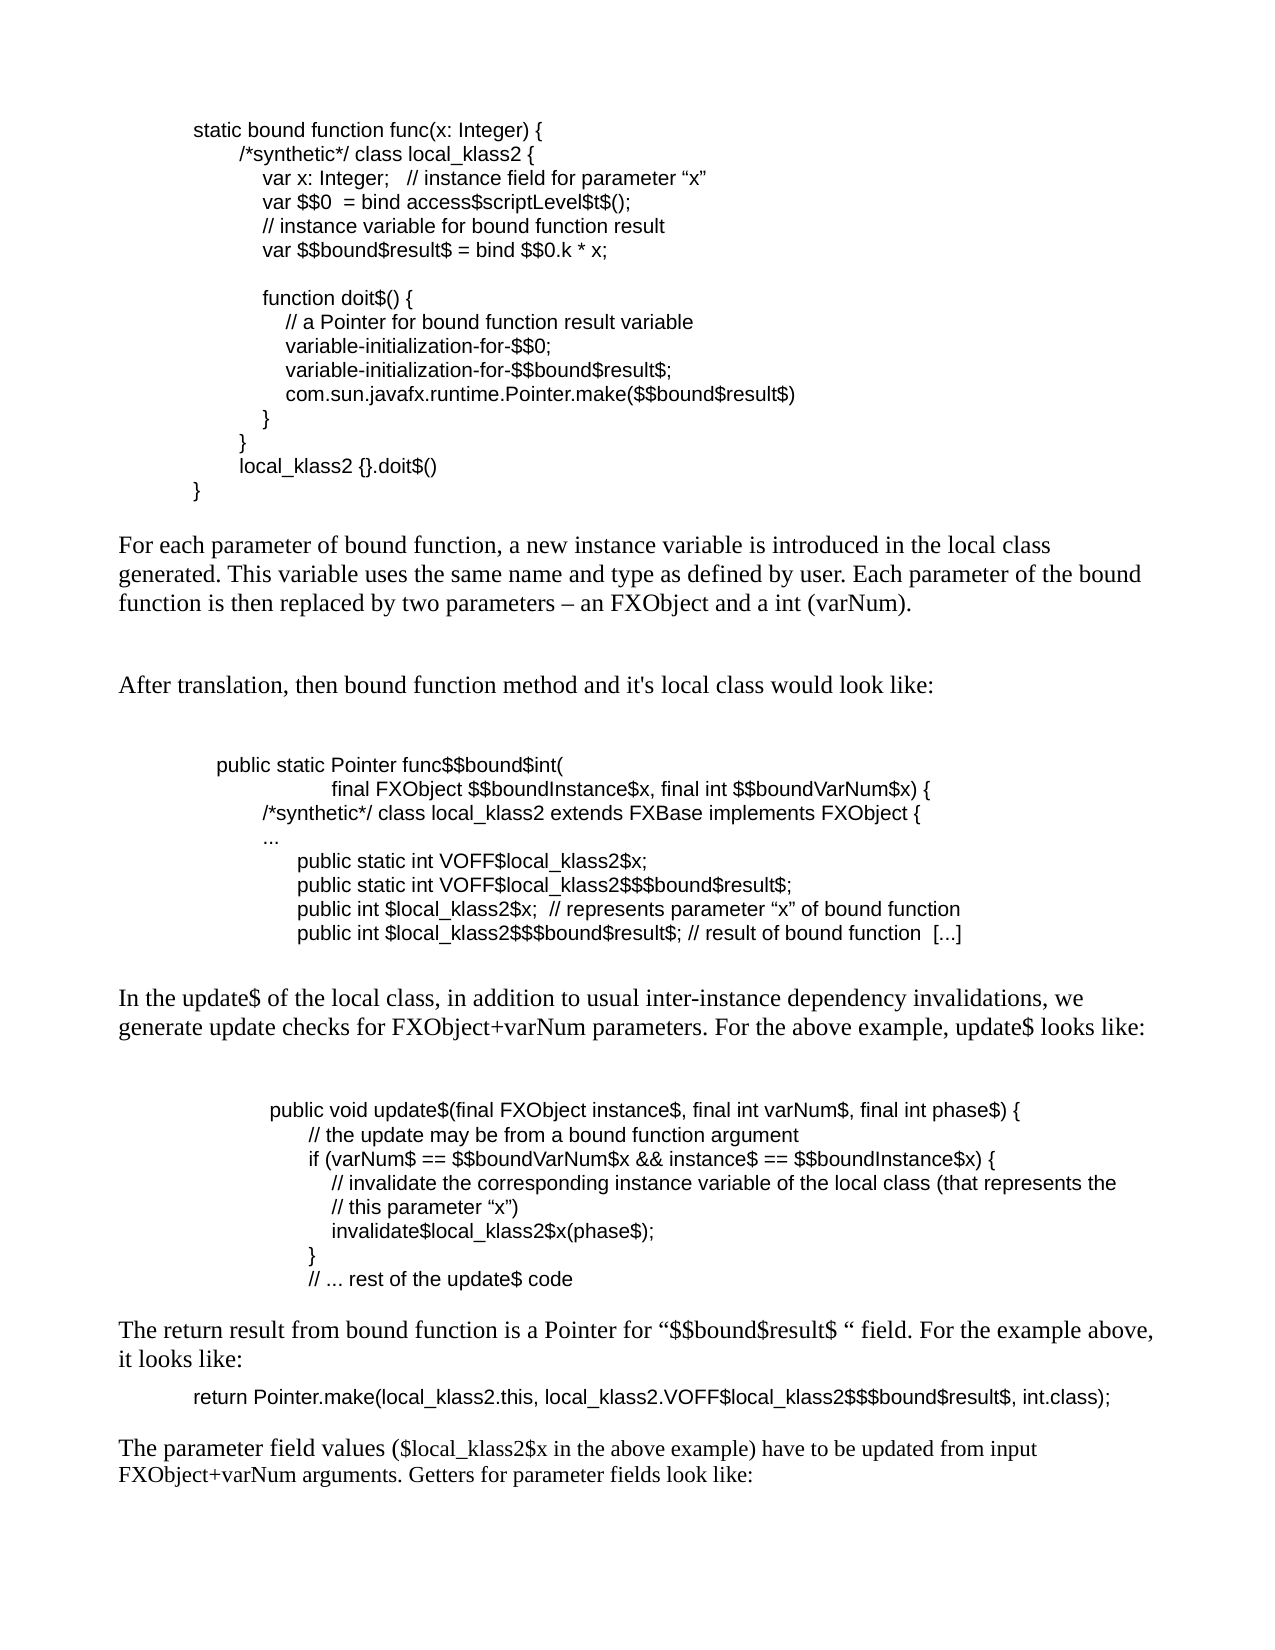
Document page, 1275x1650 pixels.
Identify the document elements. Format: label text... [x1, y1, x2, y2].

text if (varNum$ == $$boundVarNum$x && instance$ == $$boundInstance$x) { [193, 1147, 1157, 1171]
text return Pointer.make(local_klass2.this, local_klass2.VOFF$local_klass2$$$bound$result$, int.class); [193, 1385, 1157, 1409]
text } [193, 1243, 1157, 1267]
text public static int VOFF$local_klass2$$$bound$result$; [193, 872, 1157, 896]
text For each parameter of bound function, a new instance variable is introduced in the local class generated. This variable uses the same name and type as defined by user. Each parameter of the bound function is then replaced by two parameters – an FXObject and a int (varNum). [118, 530, 1157, 616]
text public int $local_klass2$x; // represents parameter “x” of bound function [193, 896, 1157, 920]
text variable-initialization-for-$$0; [193, 334, 1157, 358]
text /*synthetic*/ class local_klass2 extends FXBase implements FXObject { [193, 801, 1157, 824]
text var $$0 = bind access$scriptLevel$t$(); [193, 190, 1157, 214]
text } [193, 429, 1157, 453]
text } [193, 406, 1157, 429]
text The return result from bound function is a Pointer for “$$bound$result$ “ field. For the example above, it looks like: [118, 1315, 1157, 1372]
text public void update$(final FXObject instance$, final int varNum$, final int phase$) { [193, 1094, 1157, 1123]
text public int $local_klass2$$$bound$result$; // result of bound function [...] [193, 920, 1157, 944]
text var $$bound$result$ = bind $$0.k * x; [193, 238, 1157, 262]
text static bound function func(x: Integer) { [193, 118, 1157, 142]
text // invalidate the corresponding instance variable of the local class (that represents the [193, 1171, 1157, 1195]
text // this parameter “x”) [193, 1195, 1157, 1219]
text public static Pointer func$$bound$int( [193, 753, 1157, 777]
text public static int VOFF$local_klass2$x; [193, 848, 1157, 872]
text // instance variable for bound function result [193, 214, 1157, 238]
text function doit$() { [193, 286, 1157, 310]
text // the update may be from a bound function argument [193, 1123, 1157, 1147]
text var x: Integer; // instance field for parameter “x” [193, 166, 1157, 190]
text // a Pointer for bound function result variable [193, 310, 1157, 334]
text final FXObject $$boundInstance$x, final int $$boundVarNum$x) { [193, 777, 1157, 801]
text } [193, 477, 1157, 501]
text /*synthetic*/ class local_klass2 { [193, 142, 1157, 166]
text After translation, then bound function method and it's local class would look like: [118, 670, 1157, 699]
text local_klass2 {}.doit$() [193, 453, 1157, 477]
text The parameter field values ($local_klass2$x in the above example) have to be updated from input FXObject+varNum arguments. Getters for parameter fields look like: [118, 1433, 1157, 1488]
text In the update$ of the local class, in addition to usual inter-instance dependency invalidations, we generate update checks for FXObject+varNum parameters. For the above example, update$ looks like: [118, 983, 1157, 1041]
text // ... rest of the update$ code [193, 1267, 1157, 1291]
text ... [193, 824, 1157, 848]
text variable-initialization-for-$$bound$result$; [193, 358, 1157, 382]
text com.sun.javafx.runtime.Pointer.make($$bound$result$) [193, 382, 1157, 406]
text invalidate$local_klass2$x(phase$); [193, 1219, 1157, 1243]
